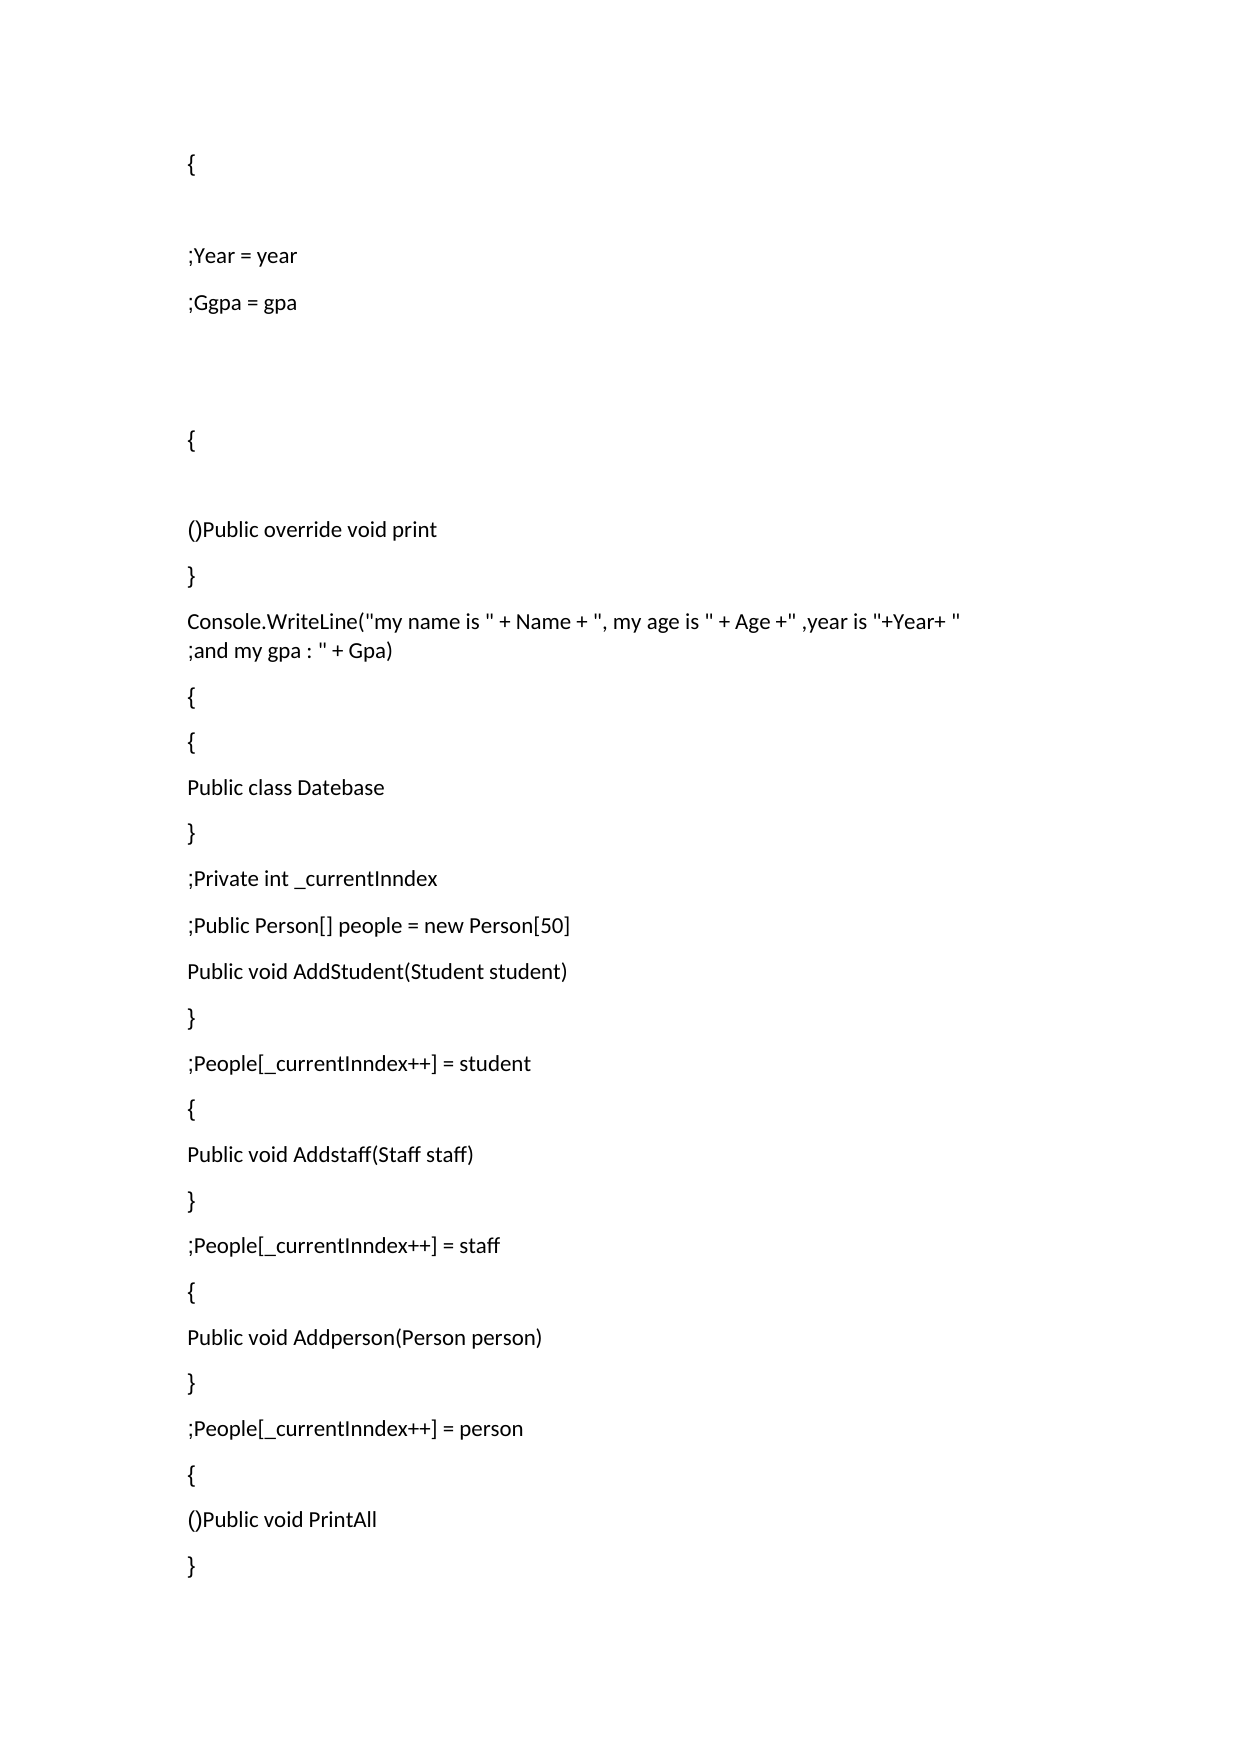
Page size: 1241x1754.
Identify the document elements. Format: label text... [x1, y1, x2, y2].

text Year = year; [187, 241, 1053, 269]
text Ggpa = gpa; [187, 288, 1053, 316]
text Public Person[] people = new Person[50]; [187, 911, 1053, 939]
text Public void PrintAll() [187, 1505, 1053, 1533]
text { [187, 819, 1053, 846]
text People[_currentInndex++] = person; [187, 1414, 1053, 1442]
text { [187, 1369, 1053, 1396]
text { [187, 1004, 1053, 1030]
text } [187, 150, 1053, 176]
text } [187, 426, 1053, 452]
text } [187, 683, 1053, 709]
text { [187, 562, 1053, 588]
text People[_currentInndex++] = staff; [187, 1231, 1053, 1259]
text } [187, 1278, 1053, 1304]
text Public void AddStudent(Student student) [187, 957, 1053, 985]
text Console.WriteLine("my name is " + Name + ", my age is " + Age +" ,year is "+Year+ " and my gpa : " + Gpa); [187, 607, 1053, 665]
text Public override void print() [187, 515, 1053, 543]
text Public void Addperson(Person person) [187, 1323, 1053, 1351]
text People[_currentInndex++] = student; [187, 1049, 1053, 1077]
text { [187, 1552, 1053, 1578]
text { [187, 1187, 1053, 1213]
text } [187, 728, 1053, 754]
text } [187, 1095, 1053, 1122]
text Public void Addstaff(Staff staff) [187, 1140, 1053, 1168]
text Public class Datebase [187, 773, 1053, 801]
text } [187, 1461, 1053, 1487]
text Private int _currentInndex; [187, 864, 1053, 892]
